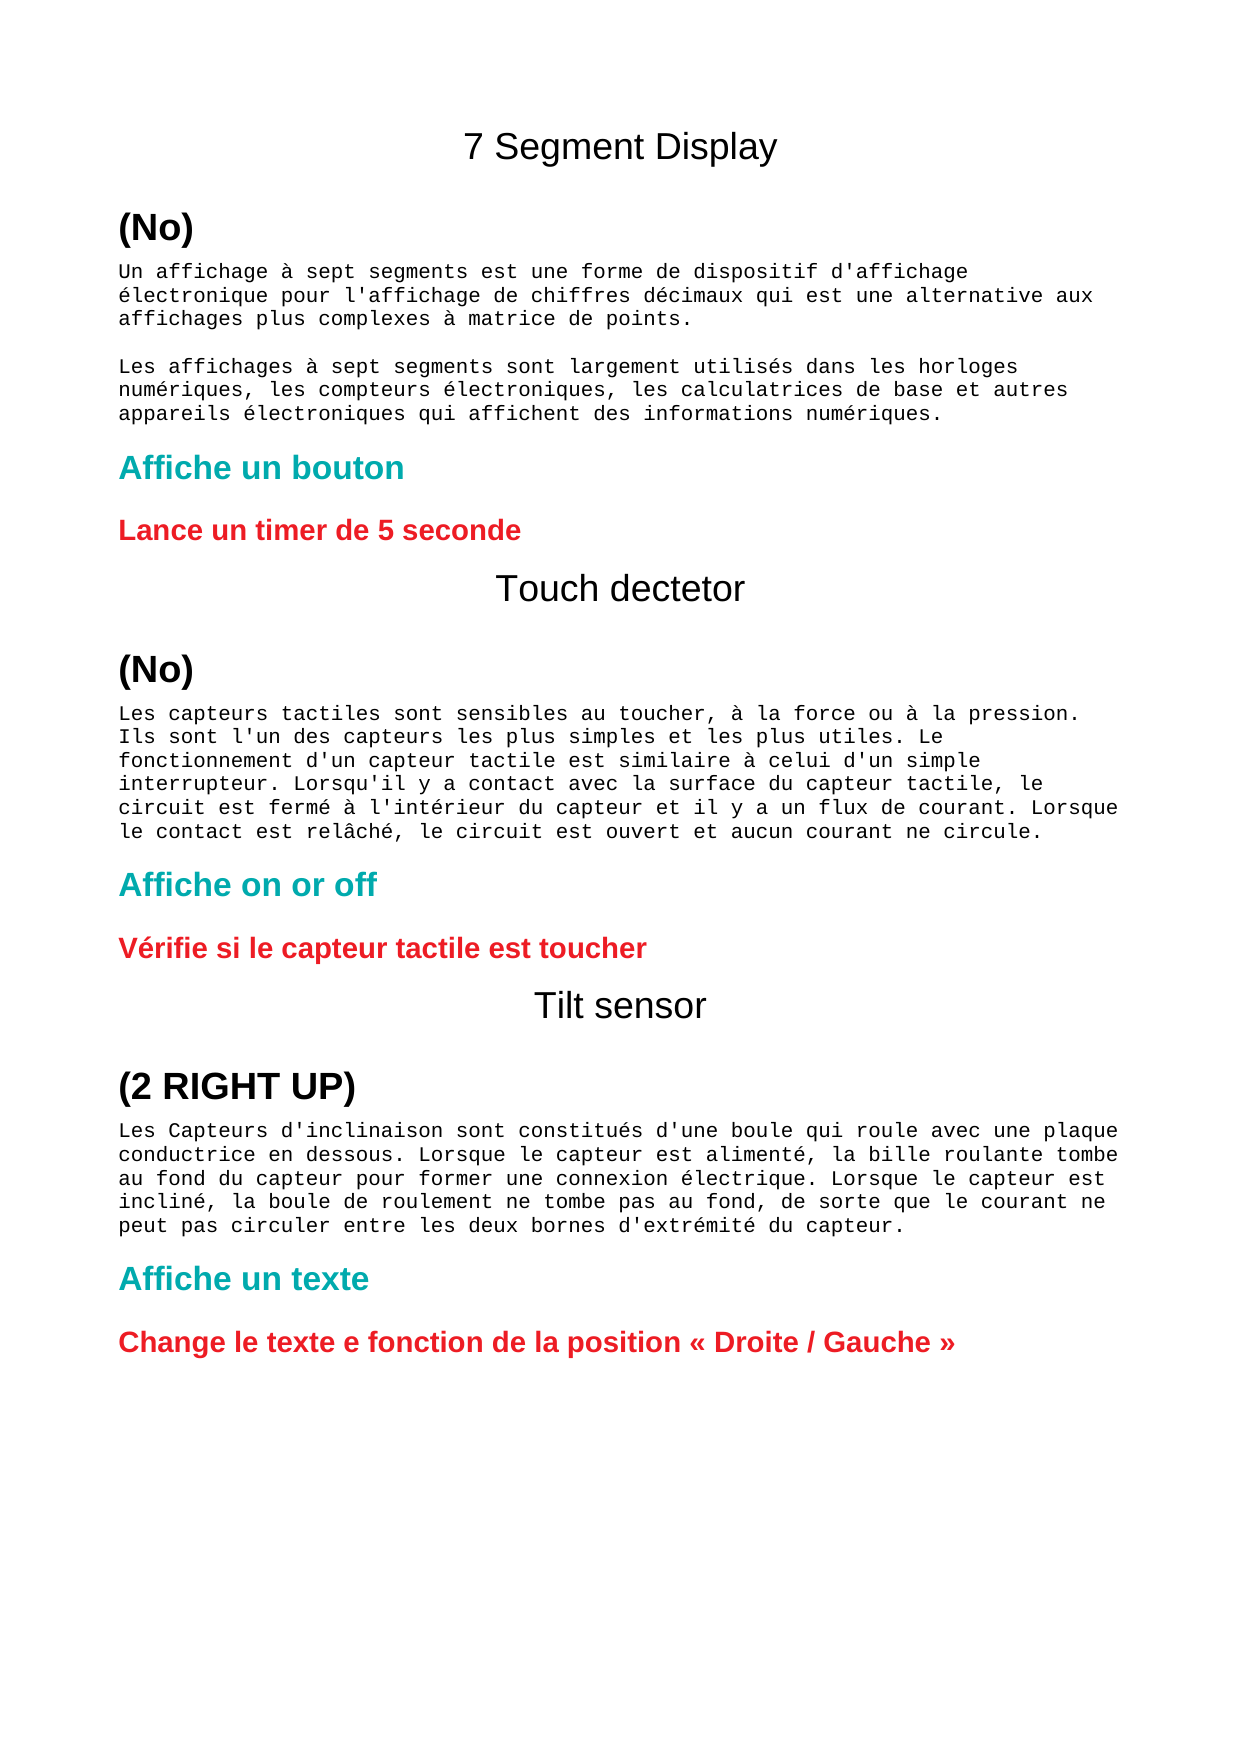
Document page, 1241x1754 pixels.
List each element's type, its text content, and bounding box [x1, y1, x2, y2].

text Les Capteurs d'inclinaison sont constitués d'une boule qui roule avec une plaque conductrice en dessous. Lorsque le capteur est alimenté, la bille roulante tombe au fond du capteur pour former une connexion électrique. Lorsque le capteur est incliné, la boule de roulement ne tombe pas au fond, de sorte que le courant ne peut pas circuler entre les deux bornes d'extrémité du capteur. [118, 1120, 1122, 1238]
text Les affichages à sept segments sont largement utilisés dans les horloges numériques, les compteurs électroniques, les calculatrices de base et autres appareils électroniques qui affichent des informations numériques. [118, 356, 1122, 427]
subtitle 7 Segment Display [118, 124, 1122, 167]
subtitle (No) [118, 205, 1122, 249]
subtitle (No) [118, 646, 1122, 690]
subtitle Affiche un bouton [118, 447, 1122, 486]
subtitle Vérifie si le capteur tactile est toucher [118, 931, 1122, 965]
text Les capteurs tactiles sont sensibles au toucher, à la force ou à la pression. Ils sont l'un des capteurs les plus simples et les plus utiles. Le fonctionnement d'un capteur tactile est similaire à celui d'un simple interrupteur. Lorsqu'il y a contact avec la surface du capteur tactile, le circuit est fermé à l'intérieur du capteur et il y a un flux de courant. Lorsque le contact est relâché, le circuit est ouvert et aucun courant ne circule. [118, 702, 1122, 844]
text Un affichage à sept segments est une forme de dispositif d'affichage électronique pour l'affichage de chiffres décimaux qui est une alternative aux affichages plus complexes à matrice de points. [118, 261, 1122, 332]
subtitle Affiche on or off [118, 865, 1122, 904]
subtitle Touch dectetor [118, 566, 1122, 609]
subtitle Lance un timer de 5 seconde [118, 513, 1122, 547]
subtitle Tilt sensor [118, 983, 1122, 1027]
subtitle Change le texte e fonction de la position « Droite / Gauche » [118, 1325, 1122, 1359]
subtitle Affiche un texte [118, 1259, 1122, 1298]
subtitle (2 RIGHT UP) [118, 1064, 1122, 1108]
